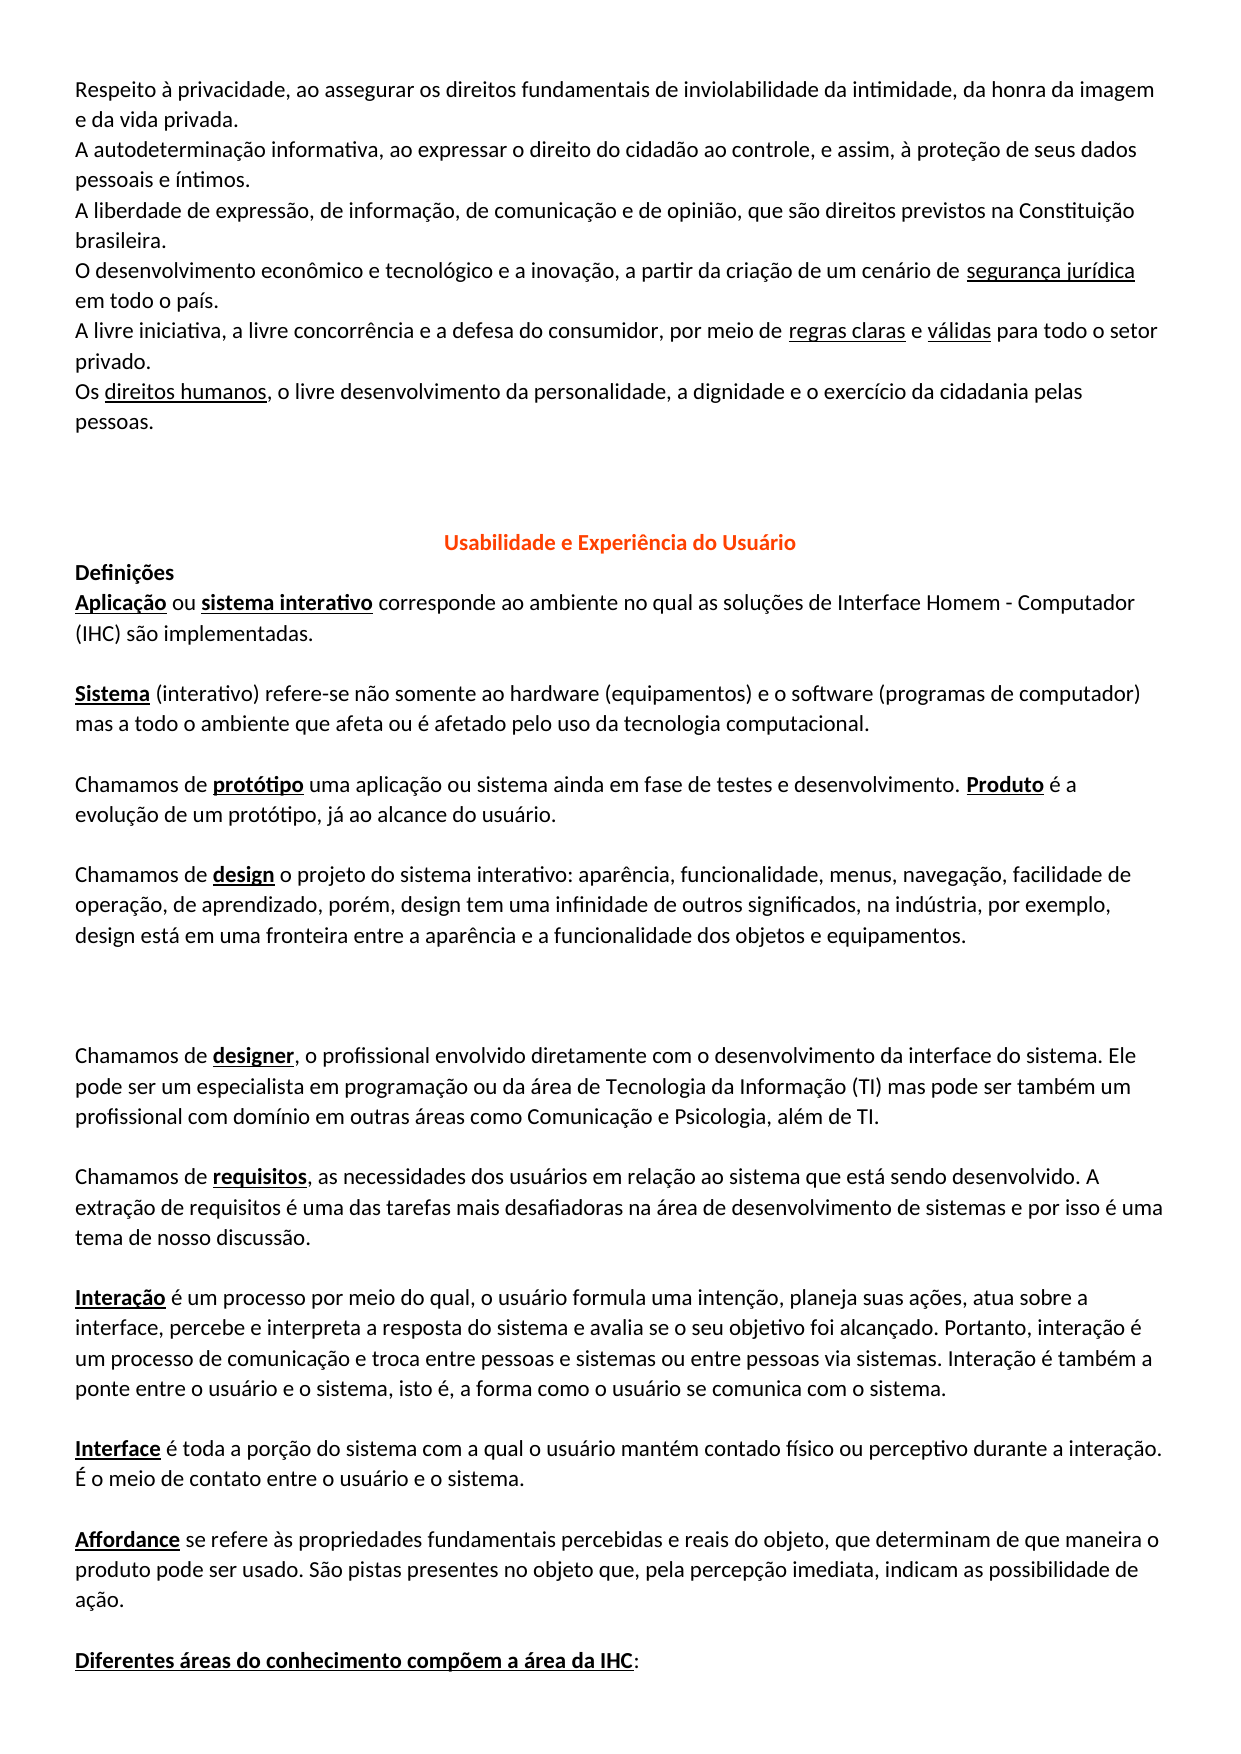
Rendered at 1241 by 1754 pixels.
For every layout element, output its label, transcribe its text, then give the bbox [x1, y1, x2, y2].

text Psicologia social e organizacional; Ciência da Computação; Psicologia cognitiva; Fatores humanos ou ergonomia; Inteligência artificial; Antropologia; Engenharia; Filosofia; Design; Linguística; Sociologia. [75, 1434, 1165, 1493]
text Chamamos de designer, o profissional envolvido diretamente com o desenvolvimento da interface do sistema. Ele pode ser um especialista em programação ou da área de Tecnologia da Informação (TI) mas pode ser também um profissional com domínio em outras áreas como Comunicação e Psicologia, além de TI. [75, 800, 1165, 888]
text Sistema (interativo) refere-se não somente ao hardware (equipamentos) e o software (programas de computador) mas a todo o ambiente que afeta ou é afetado pelo uso da tecnologia computacional. [75, 437, 1165, 496]
text Chamamos de design o projeto do sistema interativo: aparência, funcionalidade, menus, navegação, facilidade de operação, de aprendizado, porém, design tem uma infinidade de outros significados, na indústria, por exemplo, design está em uma fronteira entre a aparência e a funcionalidade dos objetos e equipamentos. [75, 619, 1165, 707]
text Investir esforços ao projetar e implementar um sistema de informação é uma opção que busca ser eficaz. Em contrapartida, seria pouco eficiente acrescentar funcionalidades a um sistema desenvolvido por outra equipe depois que ele já foi instalado, por conta da necessidade de compreender o sistema existente e ainda de ter de analisar o impacto das mudanças no sistema. [75, 1525, 1165, 1644]
text Usabilidade e Experiência do Usuário [75, 286, 1165, 314]
text Chamamos de requisitos, as necessidades dos usuários em relação ao sistema que está sendo desenvolvido. A extração de requisitos é uma das tarefas mais desafiadoras na área de desenvolvimento de sistemas e por isso é uma tema de nosso discussão. [75, 921, 1165, 1009]
text Interação é um processo por meio do qual, o usuário formula uma intenção, planeja suas ações, atua sobre a interface, percebe e interpreta a resposta do sistema e avalia se o seu objetivo foi alcançado. Portanto, interação é um processo de comunicação e troca entre pessoas e sistemas ou entre pessoas via sistemas. Interação é também a ponte entre o usuário e o sistema, isto é, a forma como o usuário se comunica com o sistema. [75, 1042, 1165, 1160]
text Interface é toda a porção do sistema com a qual o usuário mantém contado físico ou perceptivo durante a interação. É o meio de contato entre o usuário e o sistema. [75, 1193, 1165, 1251]
text Definições [75, 317, 1165, 345]
text Diferentes áreas do conhecimento compõem a área da IHC: [75, 1404, 1165, 1432]
text Chamamos de protótipo uma aplicação ou sistema ainda em fase de testes e desenvolvimento. Produto é a evolução de um protótipo, já ao alcance do usuário. [75, 528, 1165, 586]
text Os direitos humanos, o livre desenvolvimento da personalidade, a dignidade e o exercício da cidadania pelas pessoas. [75, 135, 1165, 194]
text A livre iniciativa, a livre concorrência e a defesa do consumidor, por meio de regras claras e válidas para todo o setor privado. [75, 75, 1165, 133]
text Affordance se refere às propriedades fundamentais percebidas e reais do objeto, que determinam de que maneira o produto pode ser usado. São pistas presentes no objeto que, pela percepção imediata, indicam as possibilidade de ação. [75, 1283, 1165, 1372]
text Aplicação ou sistema interativo corresponde ao ambiente no qual as soluções de Interface Homem - Computador (IHC) são implementadas. [75, 347, 1165, 405]
